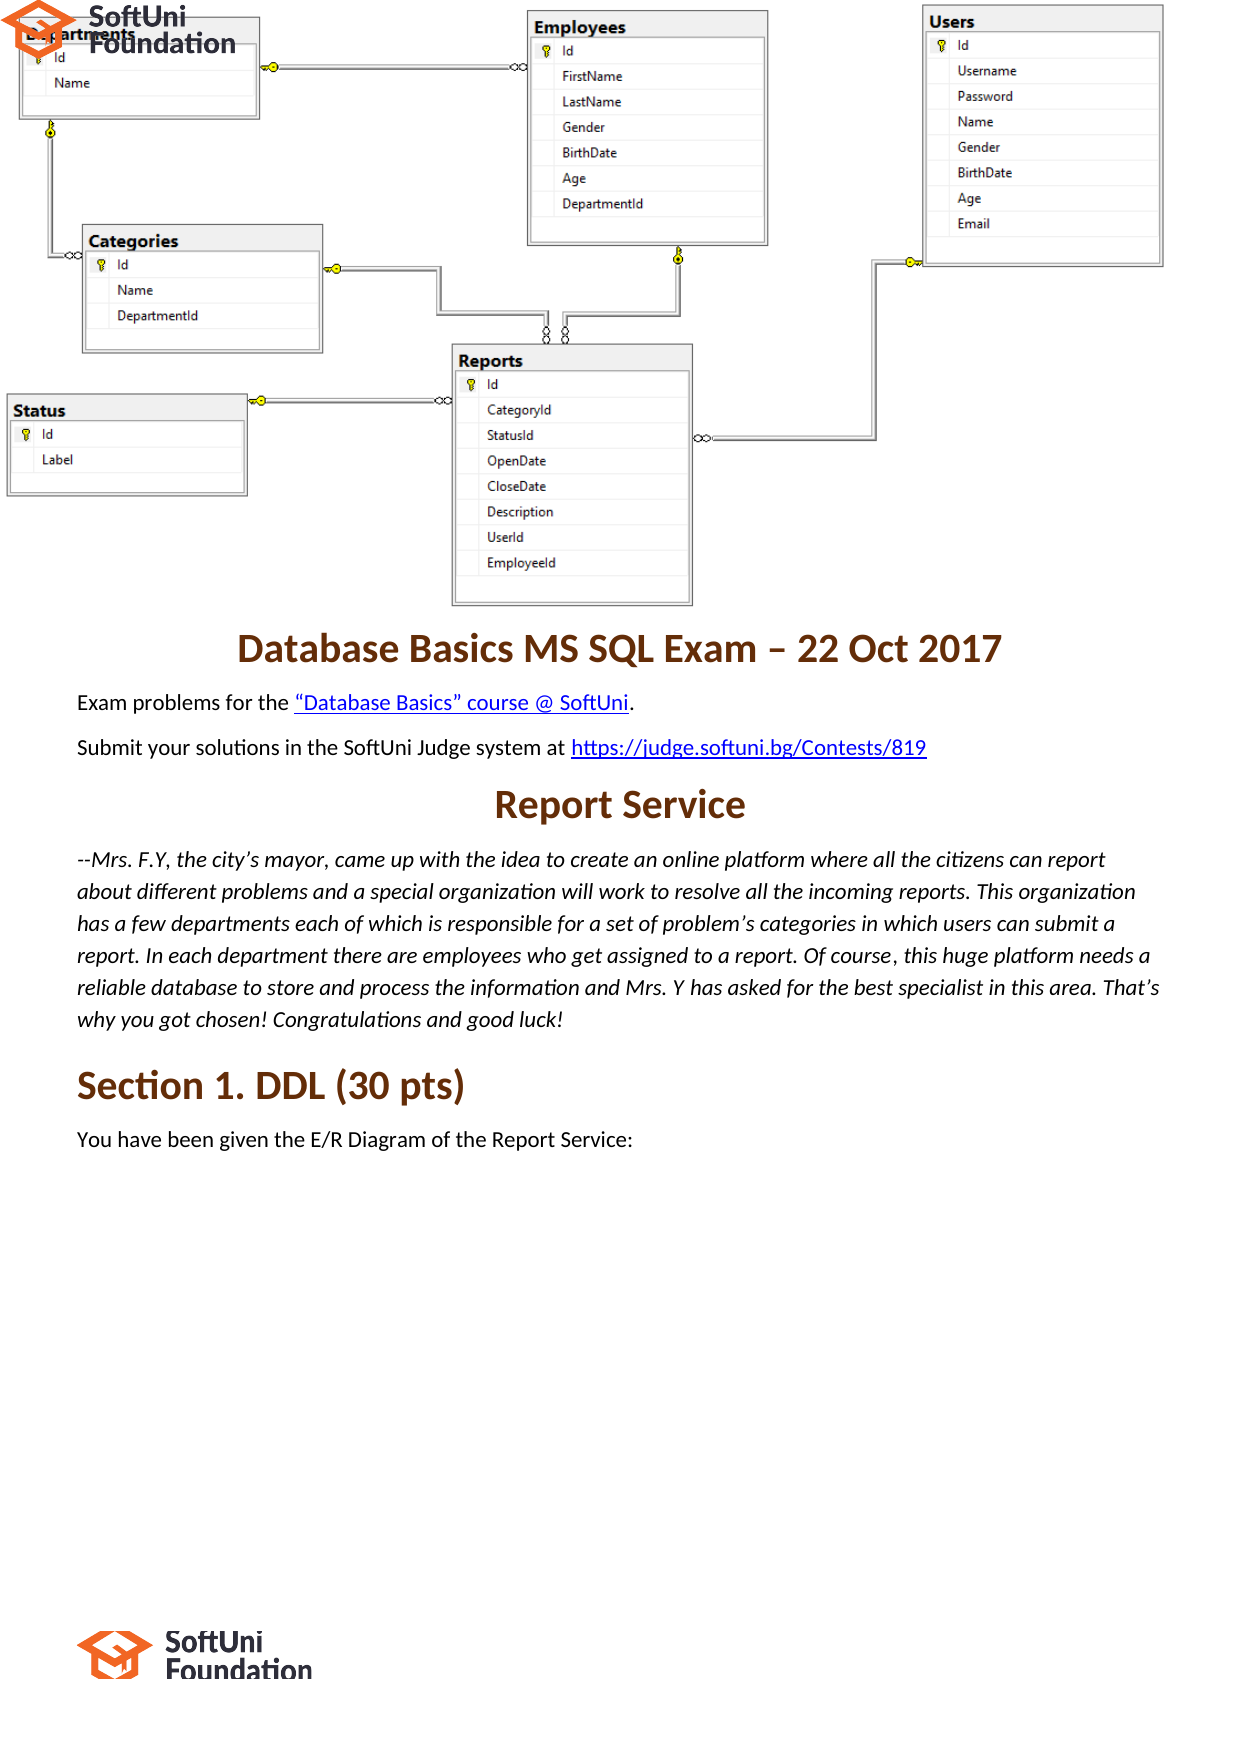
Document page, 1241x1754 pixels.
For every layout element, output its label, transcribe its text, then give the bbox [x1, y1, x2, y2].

text You have been given the E/R Diagram of the Report Service: [77, 1125, 1163, 1153]
subtitle Section 1. DDL (30 pts) [77, 1059, 1163, 1109]
subtitle Database Basics MS SQL Exam – 22 Oct 2017 [77, 614, 1163, 673]
picture [76, 1631, 312, 1679]
text Submit your solutions in the SoftUni Judge system at https://judge.softuni.bg/Contests/819 [77, 733, 1163, 761]
text --Mrs. F.Y, the city’s mayor, came up with the idea to create an online platform where all the citizens can report about different problems and a special organization will work to resolve all the incoming reports. This organization has a few departments each of which is responsible for a set of problem’s categories in which users can submit a report. In each department there are employees who get assigned to a report. Of course, this huge platform needs a reliable database to store and process the information and Mrs. Y has asked for the best specialist in this area. That’s why you got chosen! Congratulations and good luck! [77, 845, 1163, 1034]
picture [0, 0, 1178, 614]
subtitle Report Service [77, 778, 1163, 829]
text Exam problems for the “Database Basics” course @ SoftUni. [77, 688, 1163, 717]
